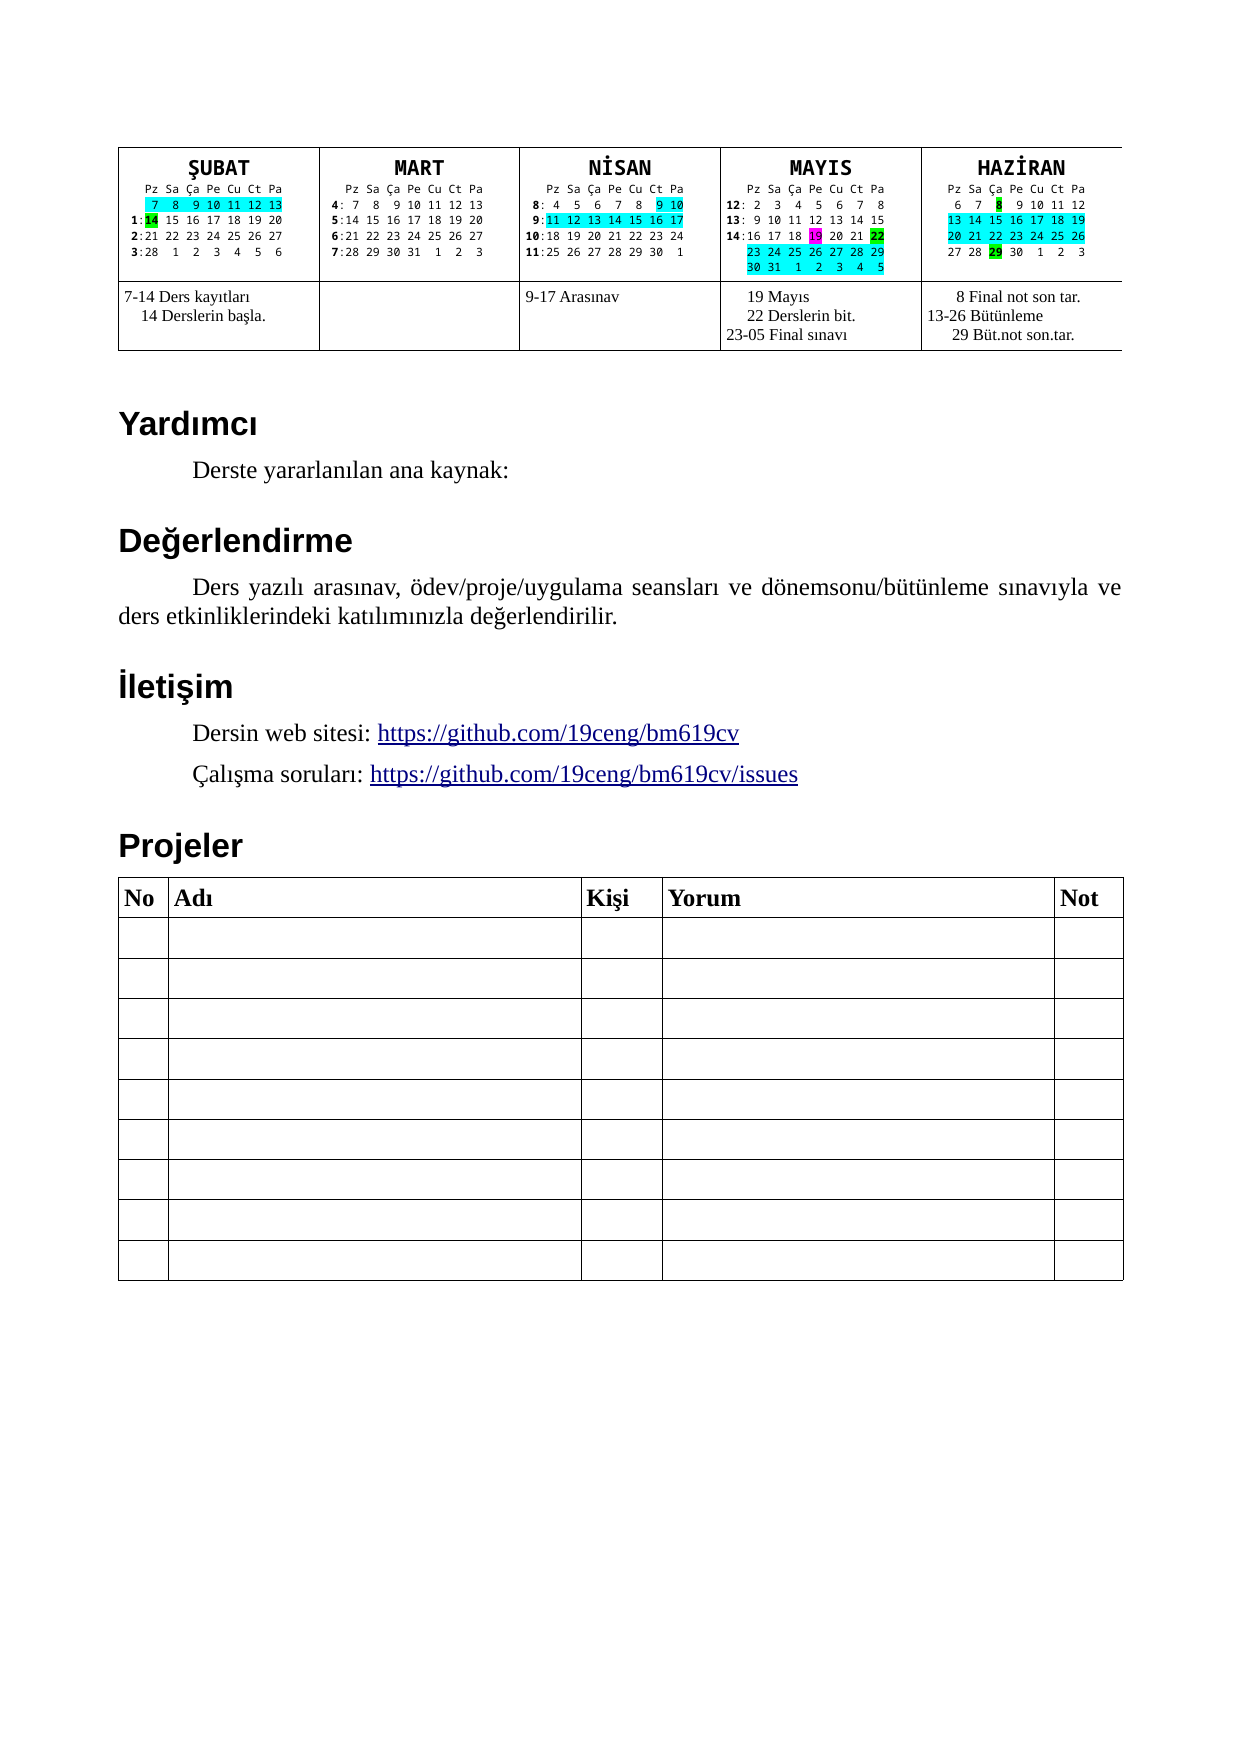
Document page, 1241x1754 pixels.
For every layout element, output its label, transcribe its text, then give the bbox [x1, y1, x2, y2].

table_cell [663, 1120, 1054, 1159]
table_cell 9-17 Arasınav [520, 282, 720, 350]
table_cell [119, 959, 168, 998]
table_cell [663, 918, 1054, 957]
table_header NİSAN Pz Sa Ça Pe Cu Ct Pa 8: 4 5 6 7 8 9 10 9:11 12 13 14 15 16 17 10:18 19 20 21 22 23 24 11:25 26 27 28 29 30 1 [520, 148, 720, 281]
text Derste yararlanılan ana kaynak: [118, 455, 1122, 483]
table_header HAZİRAN Pz Sa Ça Pe Cu Ct Pa 6 7 8 9 10 11 12 13 14 15 16 17 18 19 20 21 22 23 24 25 26 27 28 29 30 1 2 3 [922, 148, 1122, 281]
table_cell [582, 1120, 662, 1159]
table_cell [582, 1080, 662, 1119]
table_header Kişi [582, 878, 662, 917]
table_cell [169, 999, 581, 1038]
table_cell 8 Final not son tar. 13-26 Bütünleme 29 Büt.not son.tar. [922, 282, 1122, 350]
table_cell [169, 1160, 581, 1199]
table_cell [169, 1039, 581, 1078]
subtitle Yardımcı [118, 403, 1122, 442]
table_cell [169, 1080, 581, 1119]
table_header Not [1055, 878, 1123, 917]
table_cell [119, 1160, 168, 1199]
table_cell 7-14 Ders kayıtları 14 Derslerin başla. [119, 282, 319, 350]
table_cell [119, 999, 168, 1038]
table_cell [1055, 1200, 1123, 1240]
table_cell [1055, 1039, 1123, 1078]
table_cell [119, 1120, 168, 1159]
table_cell [582, 999, 662, 1038]
table_cell [1055, 959, 1123, 998]
table_cell [1055, 1080, 1123, 1119]
table_cell [663, 1039, 1054, 1078]
table_cell [663, 1241, 1054, 1280]
subtitle İletişim [118, 667, 1122, 706]
table_header No [119, 878, 168, 917]
table_cell [582, 1160, 662, 1199]
table_cell [169, 1200, 581, 1240]
table_cell [1055, 999, 1123, 1038]
table_cell [582, 1039, 662, 1078]
table_cell [1055, 1120, 1123, 1159]
table_cell [582, 959, 662, 998]
table_cell [582, 1200, 662, 1240]
text Dersin web sitesi: https://github.com/19ceng/bm619cv [118, 718, 1122, 747]
table_header Yorum [663, 878, 1054, 917]
table_cell [582, 1241, 662, 1280]
text Ders yazılı arasınav, ödev/proje/uygulama seansları ve dönemsonu/bütünleme sınavıyla ve ders etkinliklerindeki katılımınızla değerlendirilir. [118, 572, 1122, 629]
table_cell [119, 1200, 168, 1240]
table_header MAYIS Pz Sa Ça Pe Cu Ct Pa 12: 2 3 4 5 6 7 8 13: 9 10 11 12 13 14 15 14:16 17 18 19 20 21 22 23 24 25 26 27 28 29 30 31 1 2 3 4 5 [721, 148, 921, 281]
text Çalışma soruları: https://github.com/19ceng/bm619cv/issues [118, 759, 1122, 788]
subtitle Değerlendirme [118, 521, 1122, 559]
table_cell [1055, 918, 1123, 957]
subtitle Projeler [118, 826, 1122, 864]
table_cell [663, 1160, 1054, 1199]
table_cell [169, 918, 581, 957]
table_cell [663, 999, 1054, 1038]
table_cell [1055, 1241, 1123, 1280]
table_header Adı [169, 878, 581, 917]
table_cell [663, 959, 1054, 998]
table_cell [119, 918, 168, 957]
table_cell [119, 1241, 168, 1280]
table_cell [169, 1120, 581, 1159]
table_header ŞUBAT Pz Sa Ça Pe Cu Ct Pa 7 8 9 10 11 12 13 1:14 15 16 17 18 19 20 2:21 22 23 24 25 26 27 3:28 1 2 3 4 5 6 [119, 148, 319, 281]
table_cell [320, 282, 519, 350]
table_cell [119, 1080, 168, 1119]
table_cell [663, 1200, 1054, 1240]
table_cell [1055, 1160, 1123, 1199]
table_cell [169, 959, 581, 998]
table_cell [119, 1039, 168, 1078]
table_cell [169, 1241, 581, 1280]
table_cell [663, 1080, 1054, 1119]
table_header MART Pz Sa Ça Pe Cu Ct Pa 4: 7 8 9 10 11 12 13 5:14 15 16 17 18 19 20 6:21 22 23 24 25 26 27 7:28 29 30 31 1 2 3 [320, 148, 519, 281]
table_cell [582, 918, 662, 957]
table_cell 19 Mayıs 22 Derslerin bit. 23-05 Final sınavı [721, 282, 921, 350]
